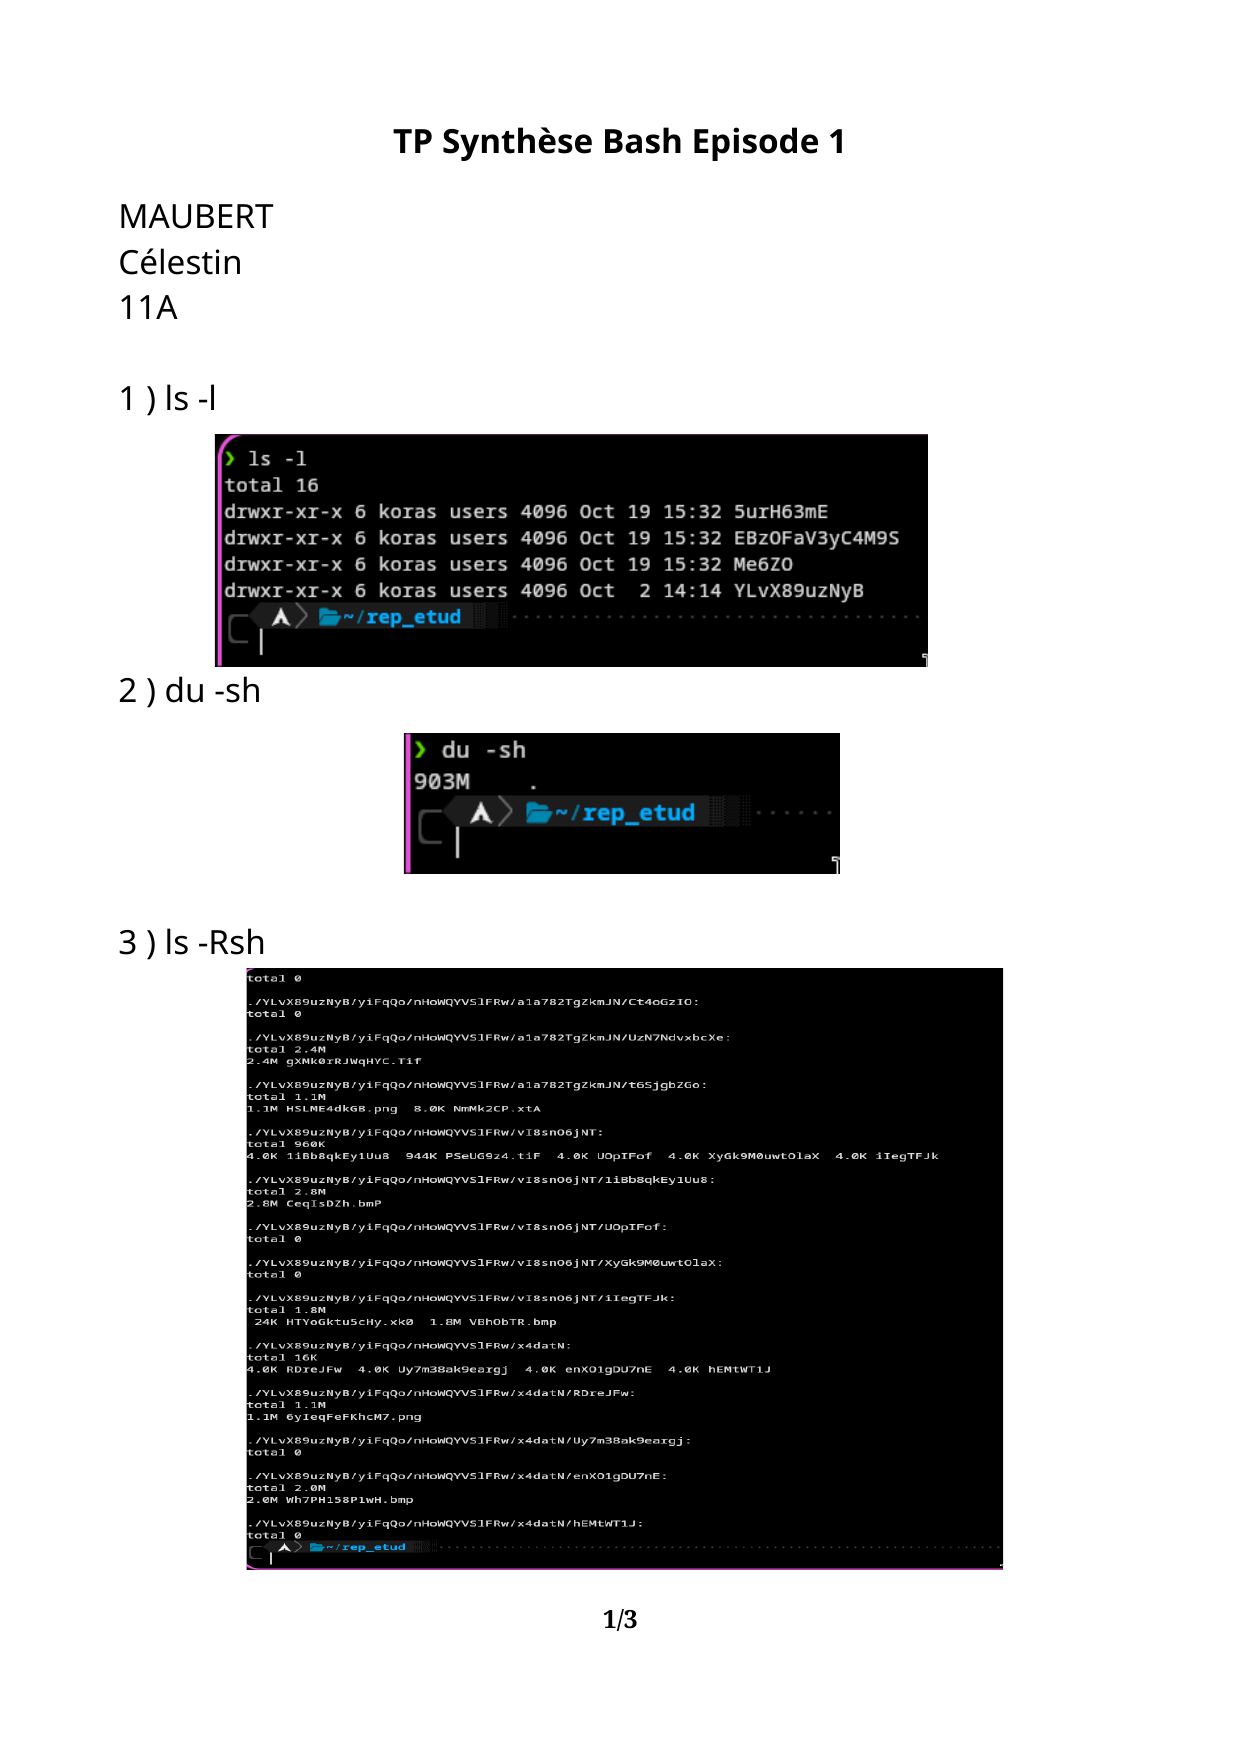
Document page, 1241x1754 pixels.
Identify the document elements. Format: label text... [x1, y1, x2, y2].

text 1 ) ls -l [118, 375, 1122, 420]
picture [403, 733, 840, 874]
text 2 ) du -sh [118, 420, 1122, 712]
picture [246, 968, 1004, 1570]
text MAUBERT [118, 193, 1122, 238]
text Célestin [118, 238, 1122, 284]
text 3 ) ls -Rsh [118, 919, 1122, 964]
picture [214, 434, 928, 667]
text 11A [118, 284, 1122, 329]
